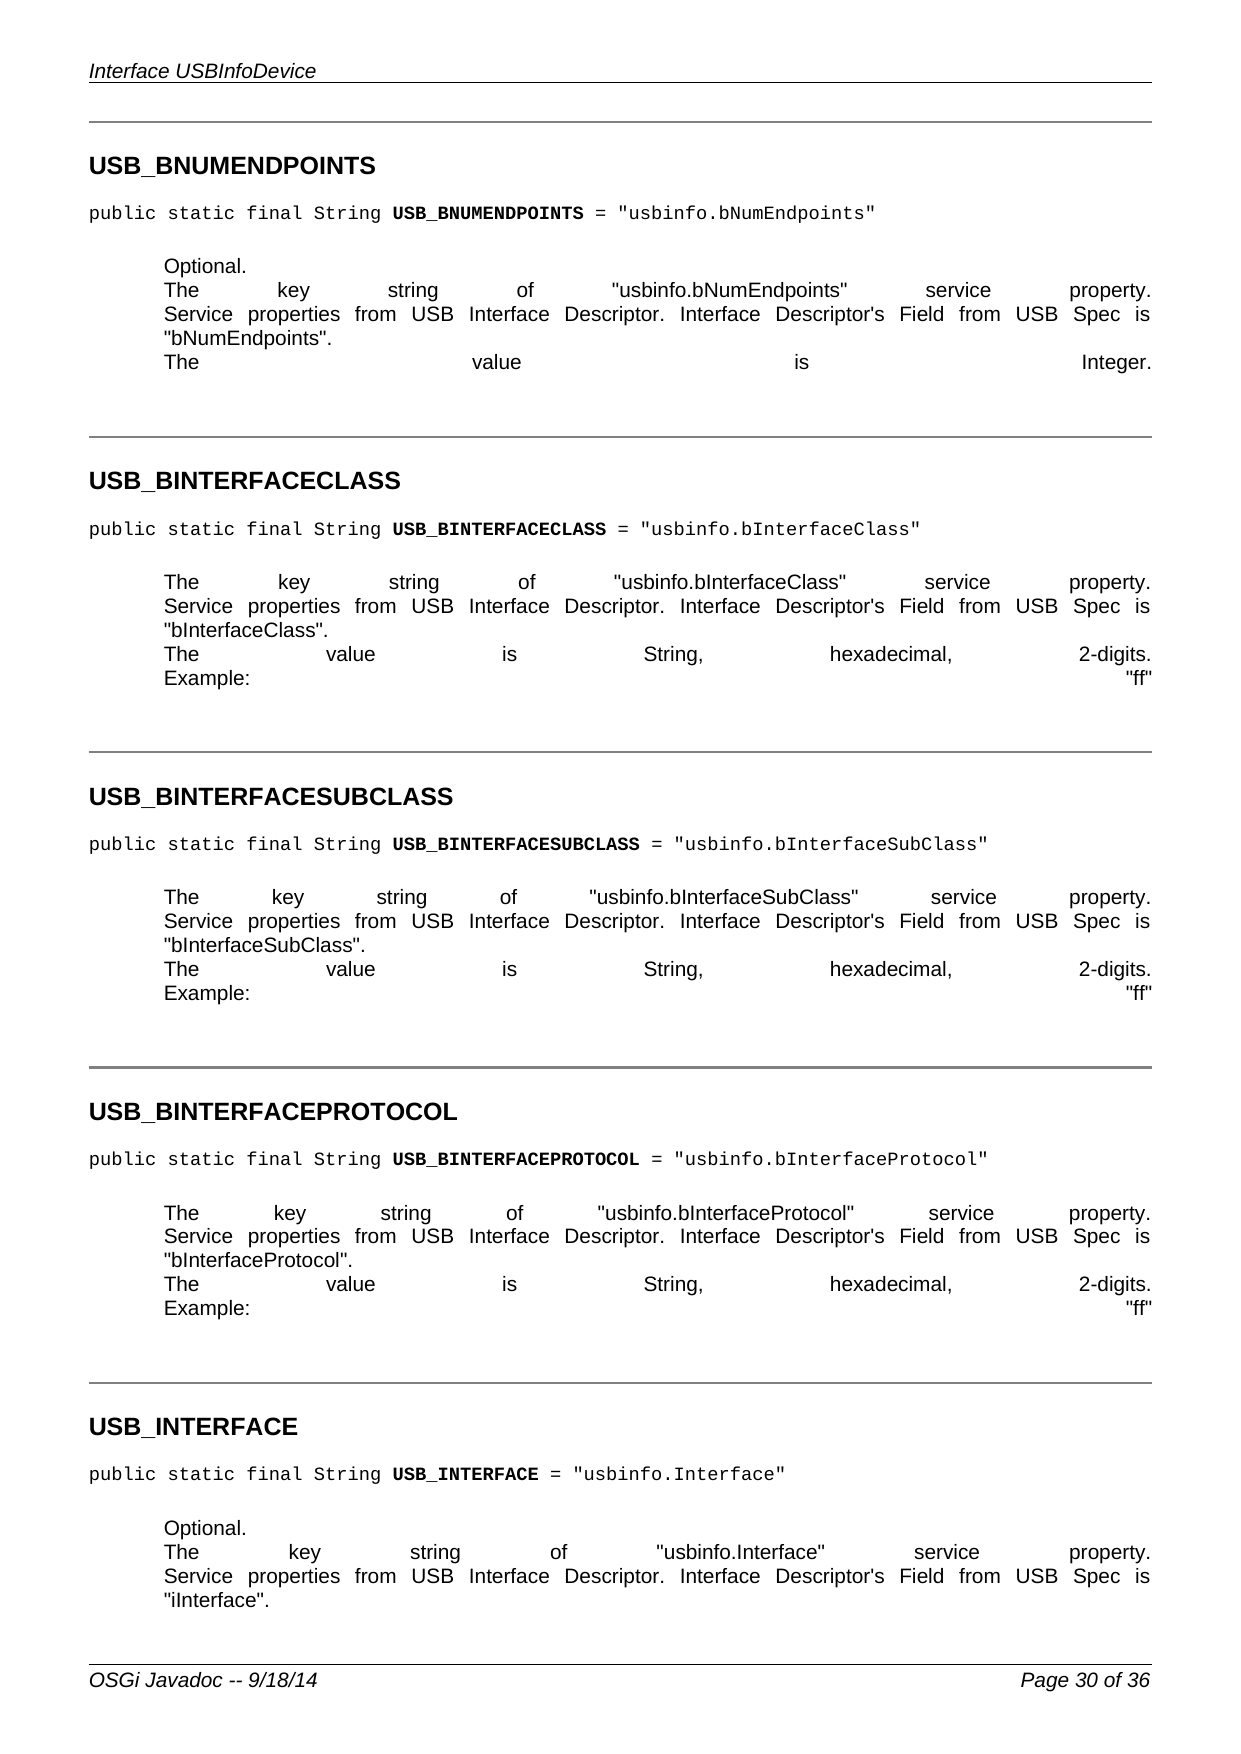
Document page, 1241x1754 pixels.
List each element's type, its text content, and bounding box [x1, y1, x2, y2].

subtitle USB_BNUMENDPOINTS [88, 151, 1152, 180]
text public static final String USB_BINTERFACEPROTOCOL = "usbinfo.bInterfaceProtocol" [88, 1150, 1152, 1171]
text The key string of "usbinfo.bInterfaceSubClass" service property. Service properties from USB Interface Descriptor. Interface Descriptor's Field from USB Spec is "bInterfaceSubClass". The value is String, hexadecimal, 2-digits. Example: "ff" [163, 885, 1152, 1029]
subtitle USB_BINTERFACEPROTOCOL [88, 1097, 1152, 1126]
text Optional. The key string of "usbinfo.bNumEndpoints" service property. Service properties from USB Interface Descriptor. Interface Descriptor's Field from USB Spec is "bNumEndpoints". The value is Integer. [163, 254, 1152, 398]
text public static final String USB_BINTERFACECLASS = "usbinfo.bInterfaceClass" [88, 519, 1152, 541]
text The key string of "usbinfo.bInterfaceClass" service property. Service properties from USB Interface Descriptor. Interface Descriptor's Field from USB Spec is "bInterfaceClass". The value is String, hexadecimal, 2-digits. Example: "ff" [163, 570, 1152, 713]
text public static final String USB_INTERFACE = "usbinfo.Interface" [88, 1465, 1152, 1486]
subtitle USB_BINTERFACESUBCLASS [88, 782, 1152, 810]
subtitle USB_INTERFACE [88, 1412, 1152, 1441]
text public static final String USB_BINTERFACESUBCLASS = "usbinfo.bInterfaceSubClass" [88, 834, 1152, 856]
subtitle USB_BINTERFACECLASS [88, 466, 1152, 495]
text Optional. The key string of "usbinfo.Interface" service property. Service properties from USB Interface Descriptor. Interface Descriptor's Field from USB Spec is "iInterface". [163, 1516, 1152, 1611]
text The key string of "usbinfo.bInterfaceProtocol" service property. Service properties from USB Interface Descriptor. Interface Descriptor's Field from USB Spec is "bInterfaceProtocol". The value is String, hexadecimal, 2-digits. Example: "ff" [163, 1200, 1152, 1344]
text public static final String USB_BNUMENDPOINTS = "usbinfo.bNumEndpoints" [88, 204, 1152, 225]
